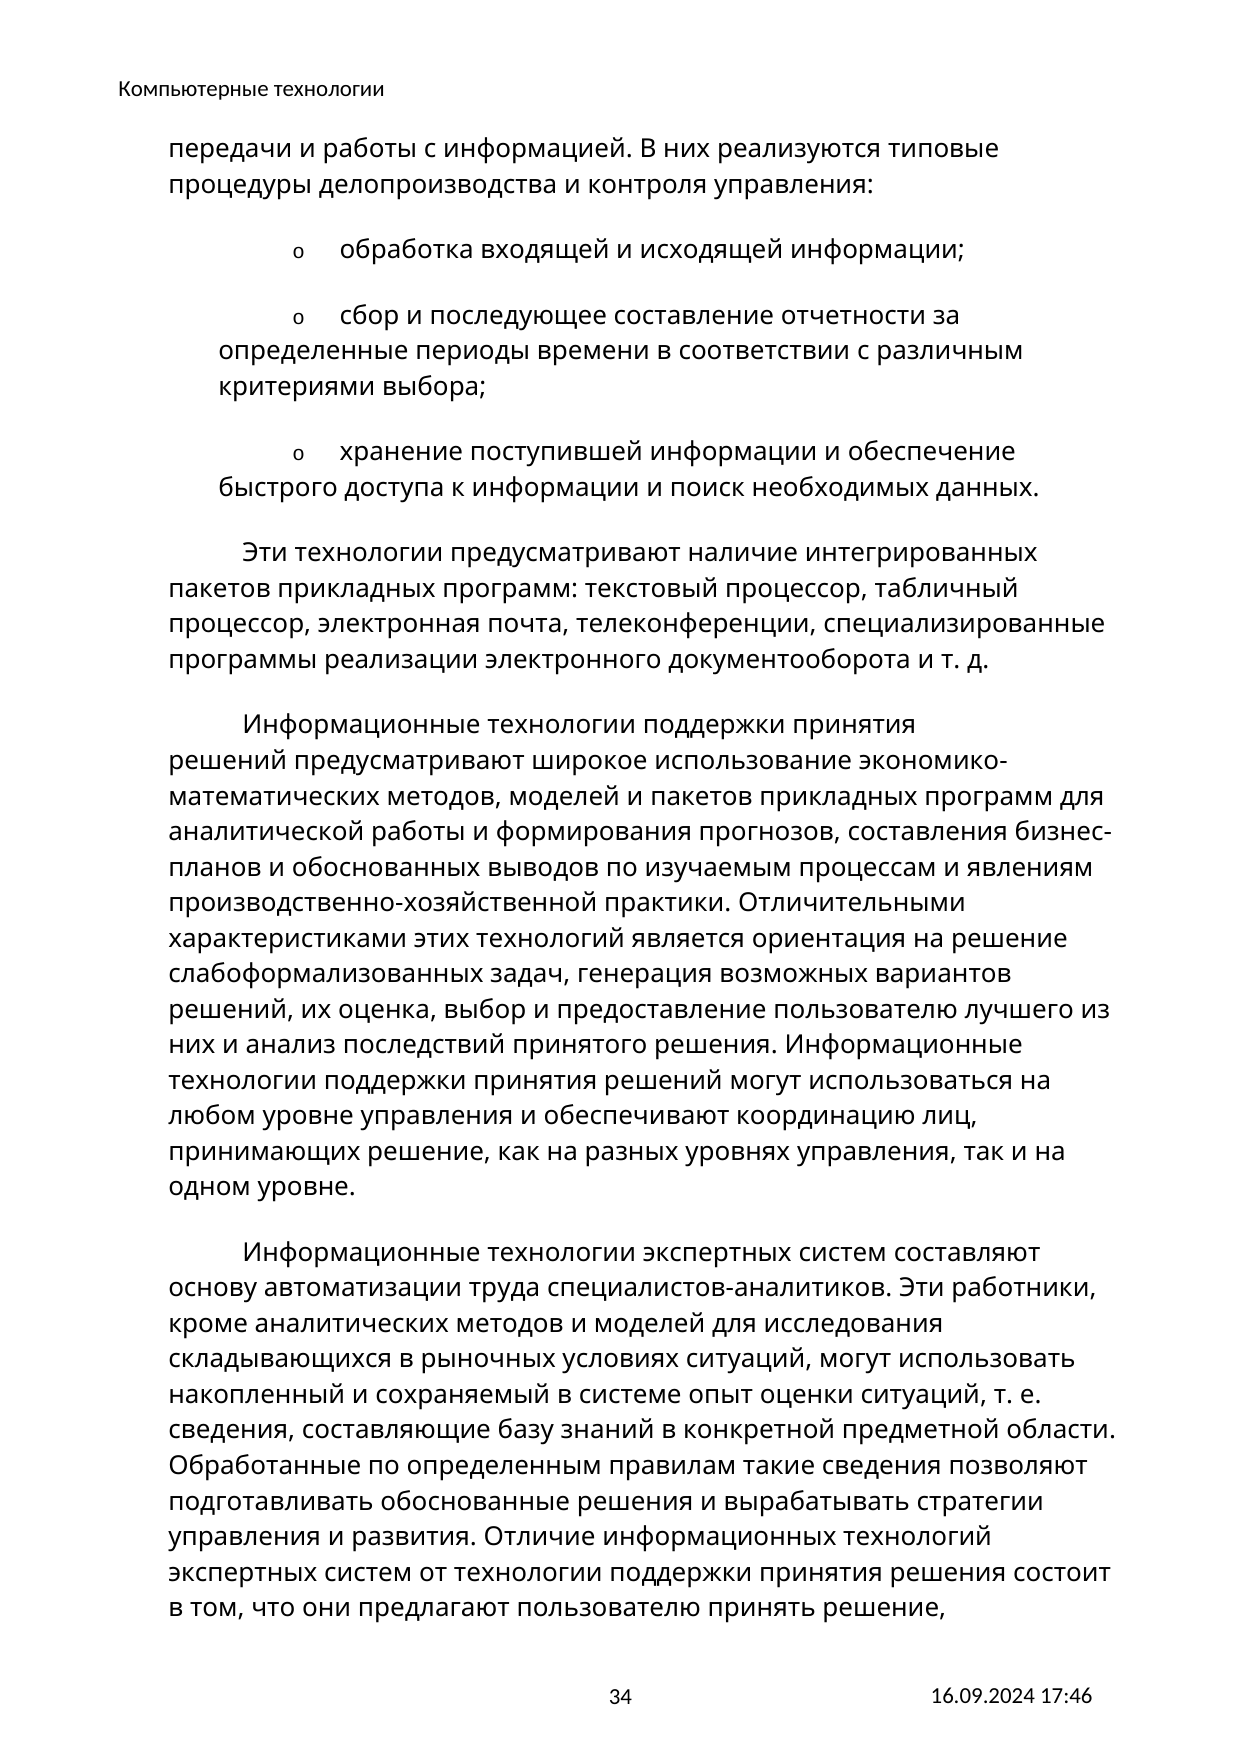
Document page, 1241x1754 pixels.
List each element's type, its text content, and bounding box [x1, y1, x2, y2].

list сбор и последующее составление отчетности за определенные периоды времени в соответствии с различным критериями выбора; [218, 296, 1122, 403]
text Информационные технологии поддержки принятия решений предусматривают широкое использование экономико-математических методов, моделей и пакетов прикладных программ для аналитической работы и формирования прогнозов, составления бизнес-планов и обоснованных выводов по изучаемым процессам и явлениям производственно-хозяйственной практики. Отличительными характеристиками этих технологий является ориентация на решение слабоформализованных задач, генерация возможных вариантов решений, их оценка, выбор и предоставление пользователю лучшего из них и анализ последствий принятого решения. Информационные технологии поддержки принятия решений могут использоваться на любом уровне управления и обеспечивают координацию лиц, принимающих решение, как на разных уровнях управления, так и на одном уровне. [168, 706, 1122, 1203]
text Эти технологии предусматривают наличие интегрированных пакетов прикладных программ: текстовый процессор, табличный процессор, электронная почта, телеконференции, специализированные программы реализации электронного документооборота и т. д. [168, 534, 1122, 676]
text Информационные технологии экспертных систем составляют основу автоматизации труда специалистов-аналитиков. Эти работники, кроме аналитических методов и моделей для исследования складывающихся в рыночных условиях ситуаций, могут использовать накопленный и сохраняемый в системе опыт оценки ситуаций, т. е. сведения, составляющие базу знаний в конкретной предметной области. Обработанные по определенным правилам такие сведения позволяют подготавливать обоснованные решения и вырабатывать стратегии управления и развития. Отличие информационных технологий экспертных систем от технологии поддержки принятия решения состоит в том, что они предлагают пользователю принять решение, [168, 1233, 1122, 1624]
list обработка входящей и исходящей информации; [218, 231, 1122, 266]
list хранение поступившей информации и обеспечение быстрого доступа к информации и поиск необходимых данных. [218, 433, 1122, 504]
text передачи и работы с информацией. В них реализуются типовые процедуры делопроизводства и контроля управления: [168, 130, 1122, 201]
